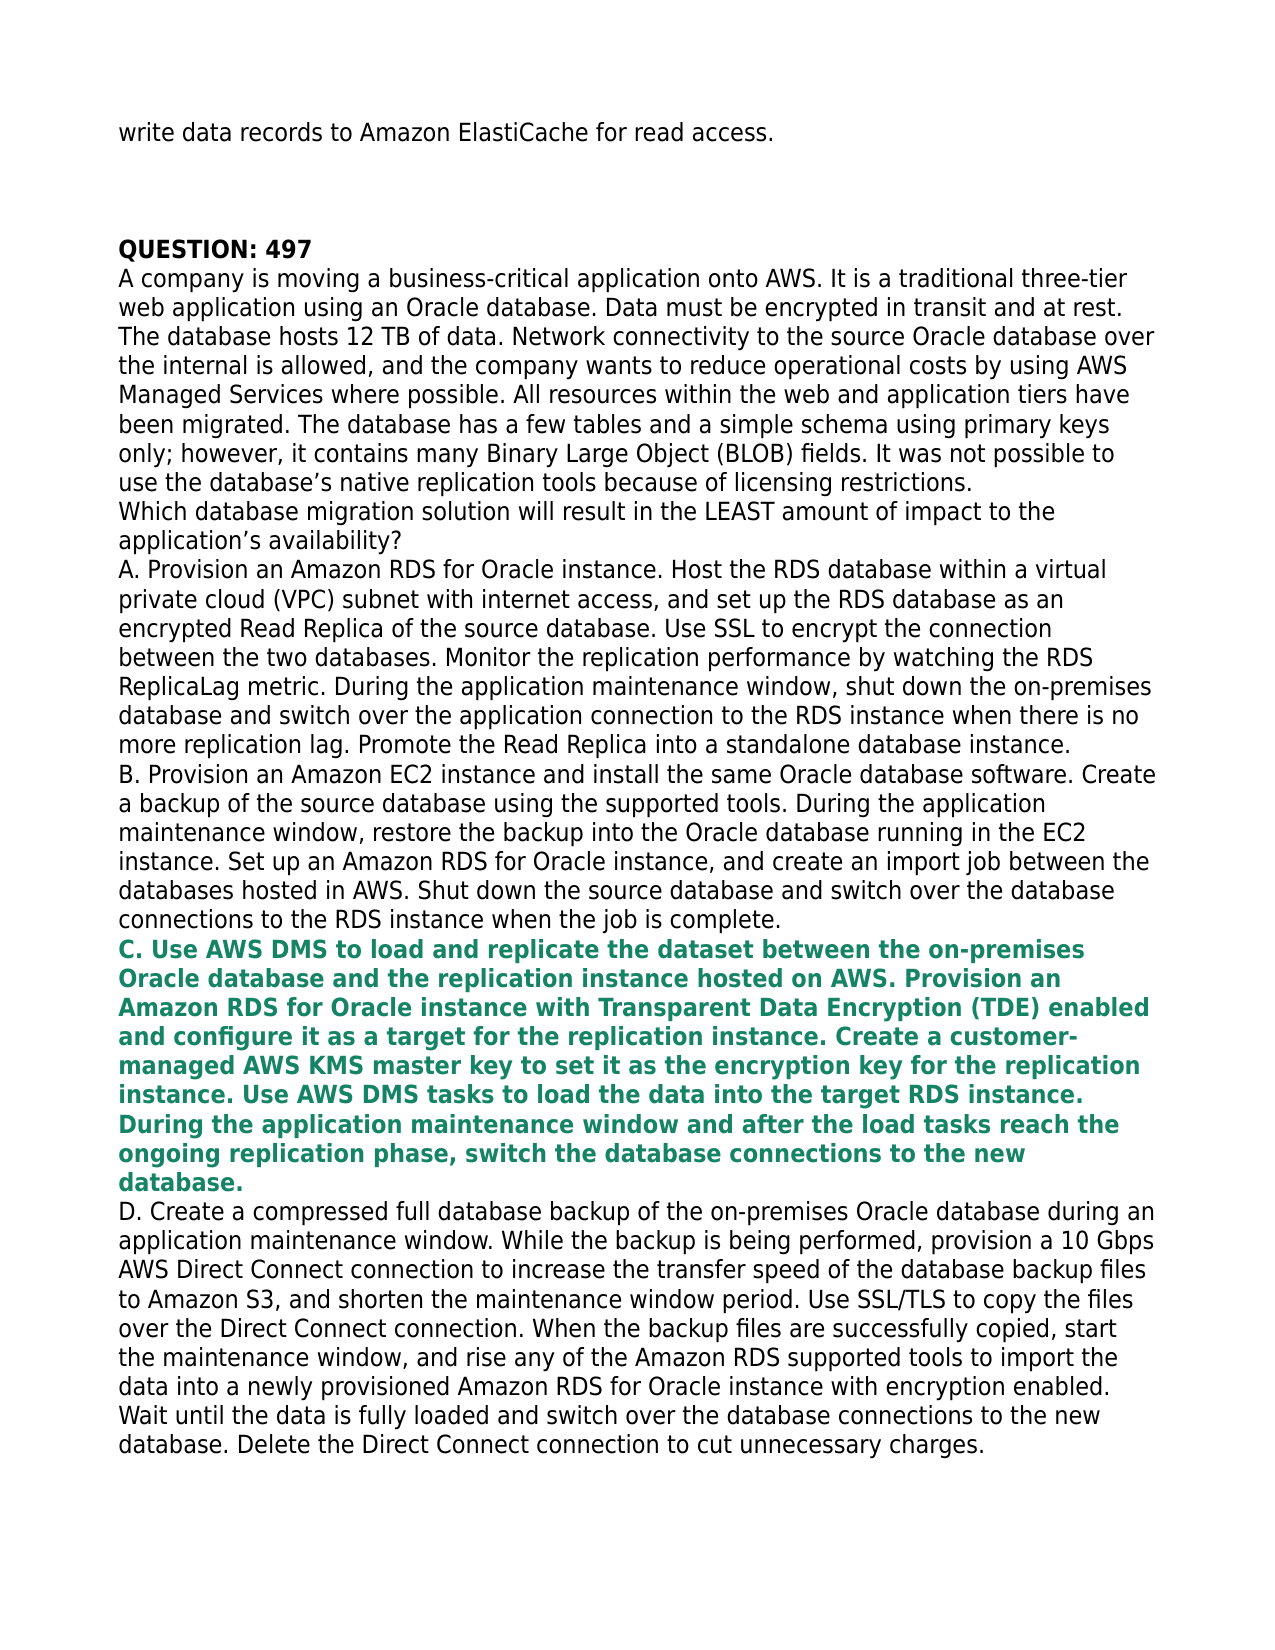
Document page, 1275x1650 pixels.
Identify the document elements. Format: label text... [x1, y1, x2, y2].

text C. Use AWS DMS to load and replicate the dataset between the on-premises Oracle database and the replication instance hosted on AWS. Provision an Amazon RDS for Oracle instance with Transparent Data Encryption (TDE) enabled and configure it as a target for the replication instance. Create a customer-managed AWS KMS master key to set it as the encryption key for the replication instance. Use AWS DMS tasks to load the data into the target RDS instance. During the application maintenance window and after the load tasks reach the ongoing replication phase, switch the database connections to the new database. [118, 935, 1157, 1197]
text write data records to Amazon ElastiCache for read access. [118, 118, 1157, 147]
text B. Provision an Amazon EC2 instance and install the same Oracle database software. Create a backup of the source database using the supported tools. During the application maintenance window, restore the backup into the Oracle database running in the EC2 instance. Set up an Amazon RDS for Oracle instance, and create an import job between the databases hosted in AWS. Shut down the source database and switch over the database connections to the RDS instance when the job is complete. [118, 760, 1157, 935]
text A company is moving a business-critical application onto AWS. It is a traditional three-tier web application using an Oracle database. Data must be encrypted in transit and at rest. The database hosts 12 TB of data. Network connectivity to the source Oracle database over the internal is allowed, and the company wants to reduce operational costs by using AWS Managed Services where possible. All resources within the web and application tiers have been migrated. The database has a few tables and a simple schema using primary keys only; however, it contains many Binary Large Object (BLOB) fields. It was not possible to use the database’s native replication tools because of licensing restrictions. [118, 264, 1157, 497]
text application maintenance window. While the backup is being performed, provision a 10 Gbps [118, 1226, 1157, 1256]
text D. Create a compressed full database backup of the on-premises Oracle database during an [118, 1197, 1157, 1226]
text AWS Direct Connect connection to increase the transfer speed of the database backup files to Amazon S3, and shorten the maintenance window period. Use SSL/TLS to copy the files over the Direct Connect connection. When the backup files are successfully copied, start the maintenance window, and rise any of the Amazon RDS supported tools to import the data into a newly provisioned Amazon RDS for Oracle instance with encryption enabled. Wait until the data is fully loaded and switch over the database connections to the new database. Delete the Direct Connect connection to cut unnecessary charges. [118, 1256, 1157, 1460]
text A. Provision an Amazon RDS for Oracle instance. Host the RDS database within a virtual [118, 556, 1157, 585]
text private cloud (VPC) subnet with internet access, and set up the RDS database as an encrypted Read Replica of the source database. Use SSL to encrypt the connection between the two databases. Monitor the replication performance by watching the RDS ReplicaLag metric. During the application maintenance window, shut down the on-premises database and switch over the application connection to the RDS instance when there is no more replication lag. Promote the Read Replica into a standalone database instance. [118, 585, 1157, 760]
text QUESTION: 497 [118, 235, 1157, 264]
text Which database migration solution will result in the LEAST amount of impact to the application’s availability? [118, 497, 1157, 556]
